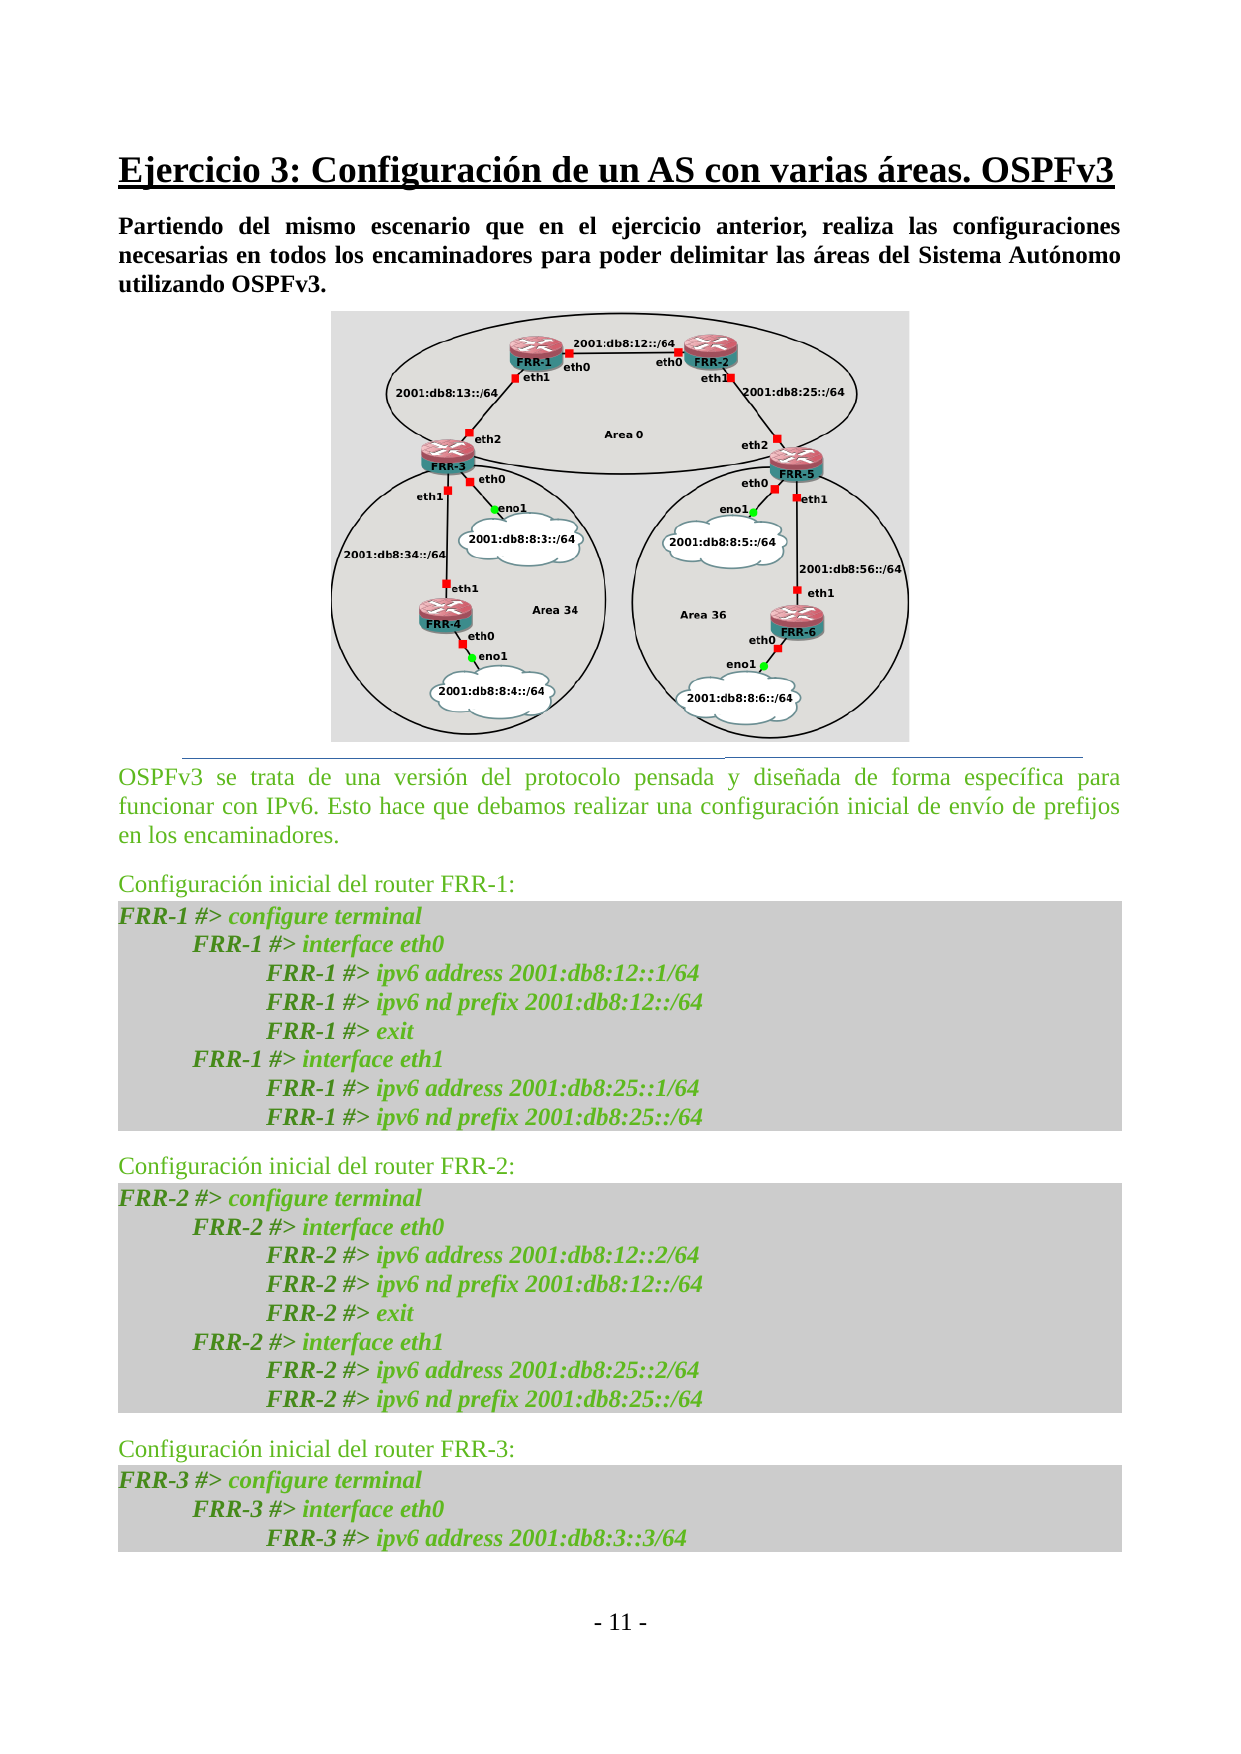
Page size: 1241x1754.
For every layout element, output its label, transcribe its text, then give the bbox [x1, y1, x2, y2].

text FRR-1 #> ipv6 nd prefix 2001:db8:12::/64 [118, 987, 1122, 1016]
text FRR-2 #> ipv6 nd prefix 2001:db8:12::/64 [118, 1269, 1122, 1298]
text FRR-2 #> configure terminal [118, 1183, 1122, 1212]
text FRR-2 #> interface eth1 [118, 1327, 1122, 1356]
text FRR-1 #> exit [118, 1016, 1122, 1044]
text FRR-3 #> configure terminal [118, 1465, 1122, 1494]
text FRR-1 #> ipv6 nd prefix 2001:db8:25::/64 [118, 1102, 1122, 1131]
text FRR-3 #> interface eth0 [118, 1494, 1122, 1523]
text FRR-1 #> interface eth1 [118, 1044, 1122, 1073]
text Configuración inicial del router FRR-2: [118, 1151, 1122, 1180]
text Configuración inicial del router FRR-3: [118, 1434, 1122, 1462]
picture [331, 311, 910, 742]
text FRR-2 #> interface eth0 [118, 1212, 1122, 1241]
text OSPFv3 se trata de una versión del protocolo pensada y diseñada de forma específica para funcionar con IPv6. Esto hace que debamos realizar una configuración inicial de envío de prefijos en los encaminadores. [118, 318, 1122, 848]
text FRR-1 #> interface eth0 [118, 929, 1122, 958]
text Configuración inicial del router FRR-1: [118, 869, 1122, 898]
text Partiendo del mismo escenario que en el ejercicio anterior, realiza las configuraciones necesarias en todos los encaminadores para poder delimitar las áreas del Sistema Autónomo utilizando OSPFv3. [118, 211, 1122, 298]
text FRR-1 #> ipv6 address 2001:db8:12::1/64 [118, 958, 1122, 987]
text FRR-1 #> ipv6 address 2001:db8:25::1/64 [118, 1073, 1122, 1102]
text FRR-2 #> ipv6 address 2001:db8:12::2/64 [118, 1241, 1122, 1269]
text FRR-2 #> ipv6 nd prefix 2001:db8:25::/64 [118, 1384, 1122, 1413]
text FRR-2 #> ipv6 address 2001:db8:25::2/64 [118, 1356, 1122, 1384]
text Ejercicio 3: Configuración de un AS con varias áreas. OSPFv3 [118, 148, 1122, 191]
text FRR-1 #> configure terminal [118, 901, 1122, 929]
text FRR-3 #> ipv6 address 2001:db8:3::3/64 [118, 1523, 1122, 1552]
text FRR-2 #> exit [118, 1298, 1122, 1327]
